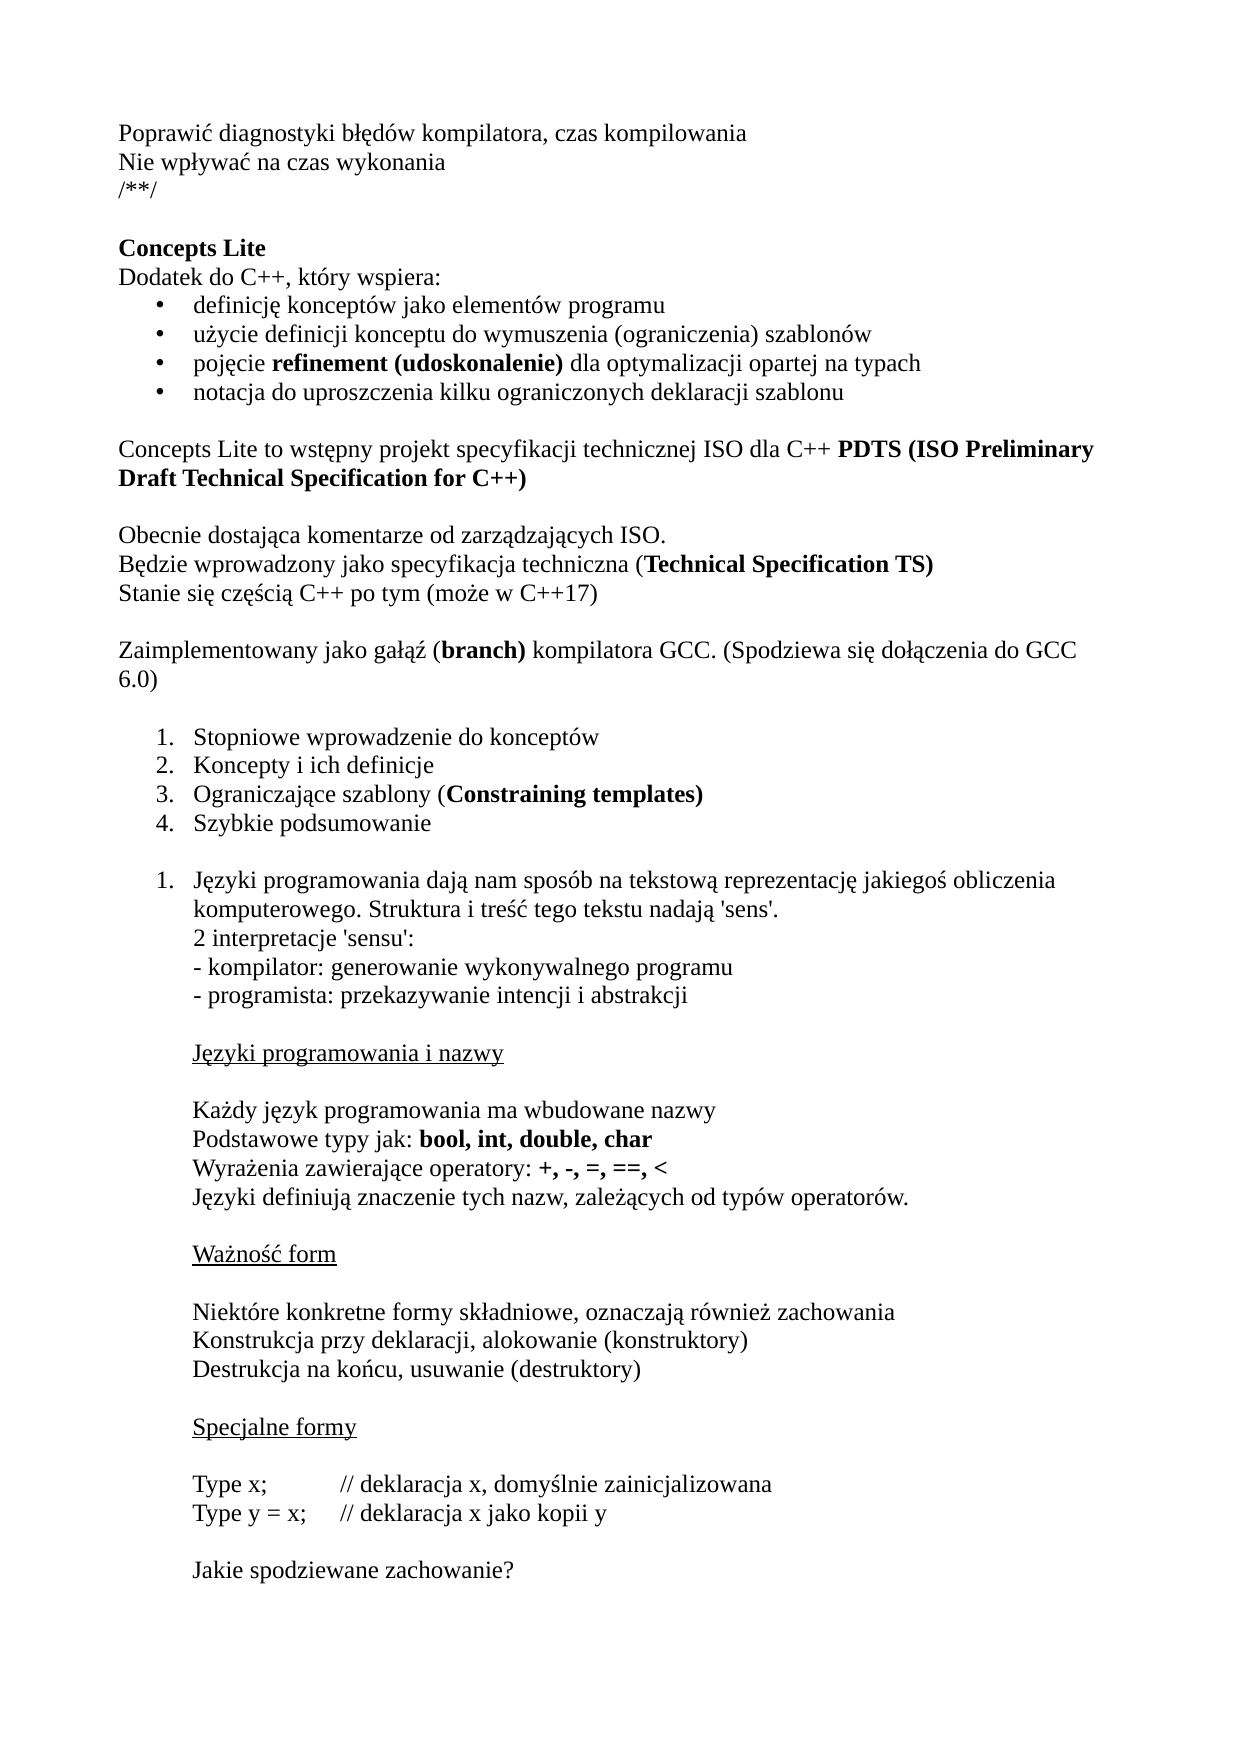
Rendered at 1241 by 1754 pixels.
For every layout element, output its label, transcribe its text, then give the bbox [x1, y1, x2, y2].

text Nie wpływać na czas wykonania [118, 147, 1122, 176]
list pojęcie refinement (udoskonalenie) dla optymalizacji opartej na typach [156, 348, 1122, 377]
list - kompilator: generowanie wykonywalnego programu [156, 952, 1122, 981]
list 2 interpretacje 'sensu': [156, 923, 1122, 952]
list - programista: przekazywanie intencji i abstrakcji [156, 981, 1122, 1009]
text Jakie spodziewane zachowanie? [118, 1556, 1122, 1584]
list notacja do uproszczenia kilku ograniczonych deklaracji szablonu [156, 377, 1122, 406]
text Języki programowania i nazwy [118, 1038, 1122, 1067]
text Dodatek do C++, który wspiera: [118, 262, 1122, 291]
text Wyrażenia zawierające operatory: +, -, =, ==, < [118, 1153, 1122, 1182]
text Zaimplementowany jako gałąź (branch) kompilatora GCC. (Spodziewa się dołączenia do GCC 6.0) [118, 636, 1122, 693]
list definicję konceptów jako elementów programu [156, 291, 1122, 319]
text Obecnie dostająca komentarze od zarządzających ISO. [118, 521, 1122, 549]
text Type y = x; // deklaracja x jako kopii y [118, 1498, 1122, 1527]
list Stopniowe wprowadzenie do konceptów [156, 722, 1122, 751]
text Podstawowe typy jak: bool, int, double, char [118, 1124, 1122, 1153]
text Będzie wprowadzony jako specyfikacja techniczna (Technical Specification TS) [118, 549, 1122, 578]
list Koncepty i ich definicje [156, 751, 1122, 779]
text Type x; // deklaracja x, domyślnie zainicjalizowana [118, 1469, 1122, 1498]
text Niektóre konkretne formy składniowe, oznaczają również zachowania [118, 1297, 1122, 1326]
list Ograniczające szablony (Constraining templates) [156, 779, 1122, 808]
text Poprawić diagnostyki błędów kompilatora, czas kompilowania [118, 118, 1122, 147]
list Języki programowania dają nam sposób na tekstową reprezentację jakiegoś obliczenia komputerowego. Struktura i treść tego tekstu nadają 'sens'. [156, 866, 1122, 923]
list użycie definicji konceptu do wymuszenia (ograniczenia) szablonów [156, 319, 1122, 348]
text Specjalne formy [118, 1412, 1122, 1441]
text /**/ [118, 176, 1122, 204]
list Szybkie podsumowanie [156, 808, 1122, 837]
text Stanie się częścią C++ po tym (może w C++17) [118, 578, 1122, 607]
text Concepts Lite to wstępny projekt specyfikacji technicznej ISO dla C++ PDTS (ISO Preliminary Draft Technical Specification for C++) [118, 434, 1122, 492]
text Ważność form [118, 1239, 1122, 1268]
text Konstrukcja przy deklaracji, alokowanie (konstruktory) [118, 1326, 1122, 1354]
text Każdy język programowania ma wbudowane nazwy [118, 1096, 1122, 1124]
text Concepts Lite [118, 233, 1122, 262]
text Języki definiują znaczenie tych nazw, zależących od typów operatorów. [118, 1182, 1122, 1211]
text Destrukcja na końcu, usuwanie (destruktory) [118, 1354, 1122, 1383]
